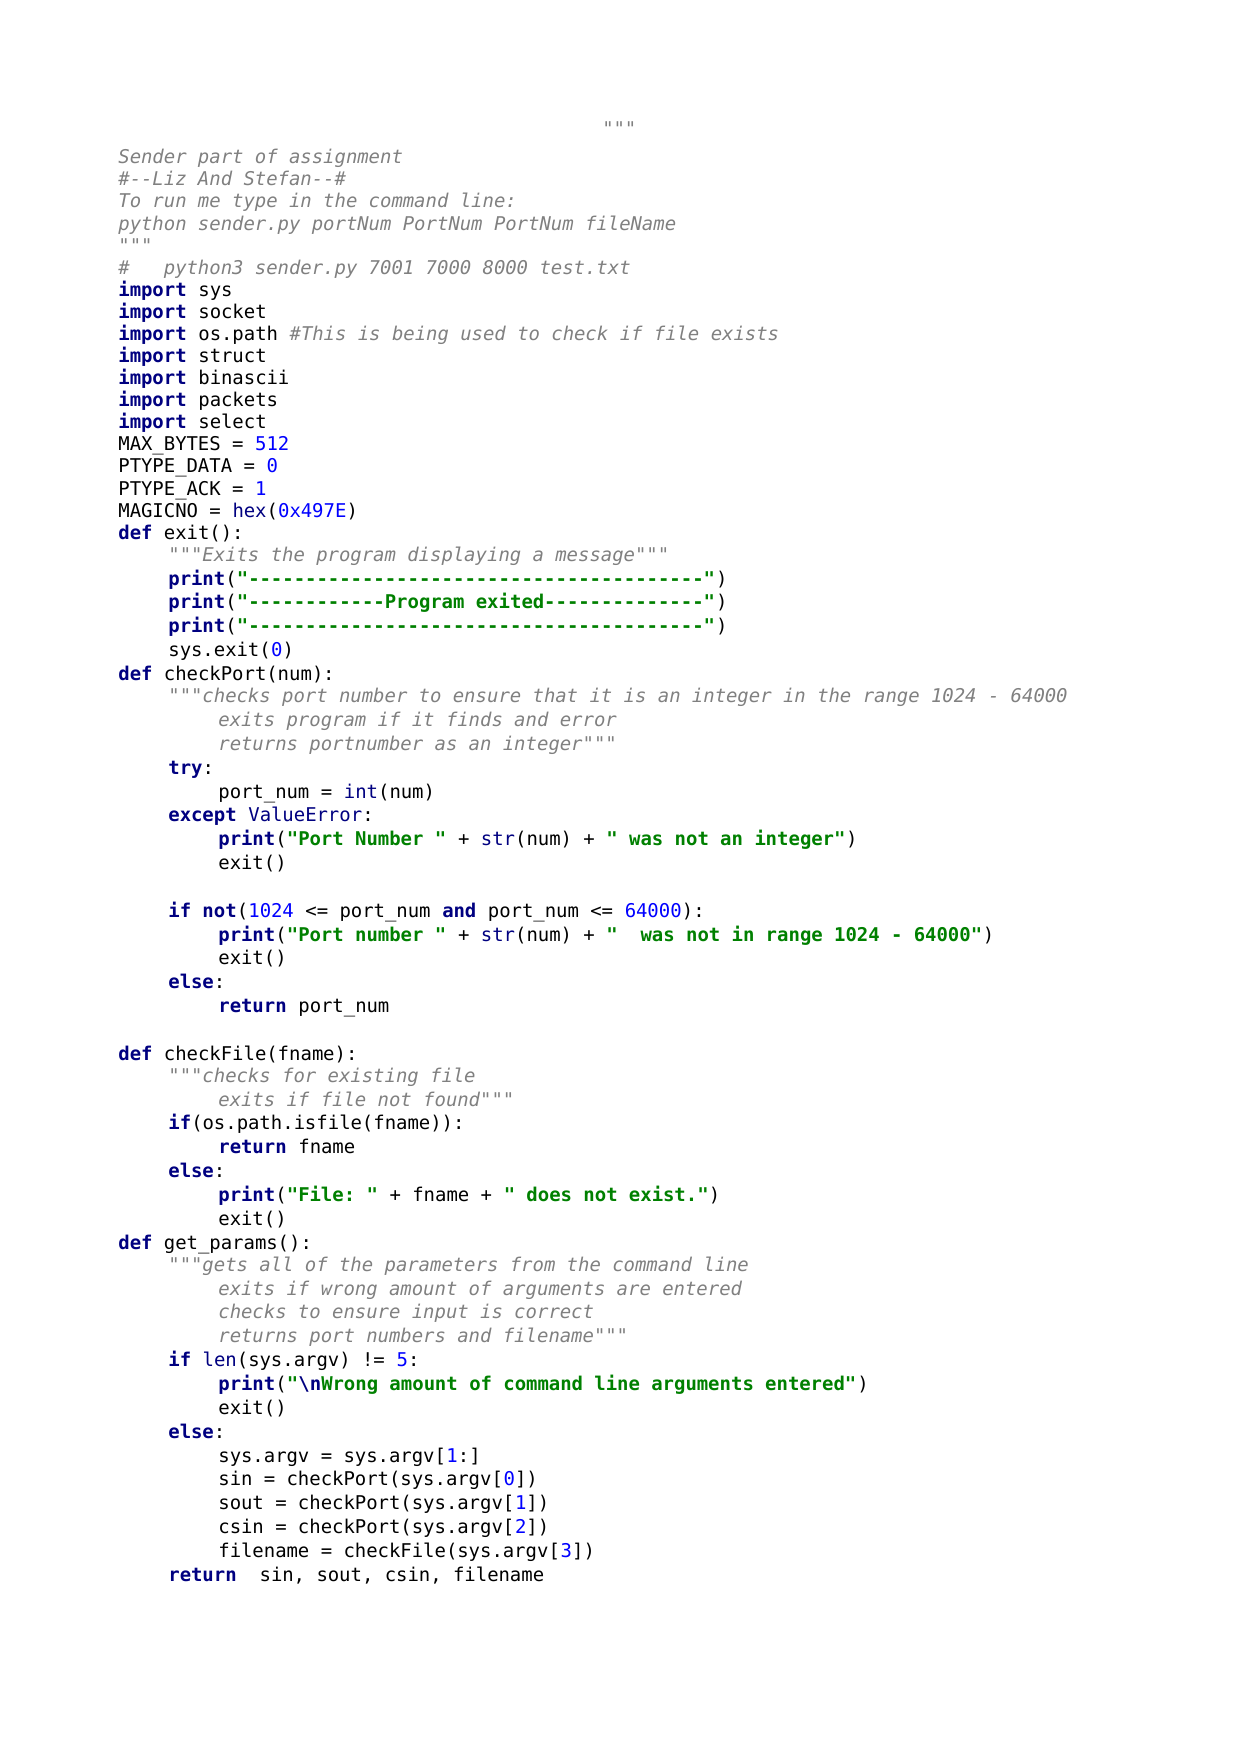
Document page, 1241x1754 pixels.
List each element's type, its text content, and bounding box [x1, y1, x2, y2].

text """Exits the program displaying a message""" [118, 544, 1122, 567]
text # python3 sender.py 7001 7000 8000 test.txt [118, 257, 1122, 279]
text csin = checkPort(sys.argv[2]) [118, 1516, 1122, 1540]
text import sys [118, 279, 1122, 301]
text exits if file not found""" [118, 1088, 1122, 1112]
text MAX_BYTES = 512 [118, 433, 1122, 455]
text """ [118, 234, 1122, 257]
text print("----------------------------------------") [118, 567, 1122, 591]
text def checkFile(fname): [118, 1042, 1122, 1064]
text returns portnumber as an integer""" [118, 733, 1122, 757]
text def get_params(): [118, 1231, 1122, 1253]
text python sender.py portNum PortNum PortNum fileName [118, 212, 1122, 234]
text import select [118, 411, 1122, 433]
text print("----------------------------------------") [118, 615, 1122, 639]
text return port_num [118, 995, 1122, 1019]
text To run me type in the command line: [118, 190, 1122, 212]
text PTYPE_DATA = 0 [118, 455, 1122, 477]
text #--Liz And Stefan--# [118, 168, 1122, 190]
text exit() [118, 852, 1122, 876]
text import packets [118, 389, 1122, 411]
text exit() [118, 947, 1122, 971]
text else: [118, 1160, 1122, 1184]
text print("Port Number " + str(num) + " was not an integer") [118, 828, 1122, 852]
text if len(sys.argv) != 5: [118, 1349, 1122, 1373]
text return sin, sout, csin, filename [118, 1564, 1122, 1587]
text try: [118, 757, 1122, 780]
text else: [118, 971, 1122, 995]
text import binascii [118, 367, 1122, 389]
text PTYPE_ACK = 1 [118, 477, 1122, 499]
text def checkPort(num): [118, 663, 1122, 685]
text sys.argv = sys.argv[1:] [118, 1444, 1122, 1468]
text return fname [118, 1136, 1122, 1160]
text else: [118, 1421, 1122, 1444]
text print("File: " + fname + " does not exist.") [118, 1184, 1122, 1208]
text MAGICNO = hex(0x497E) [118, 499, 1122, 522]
text """ [118, 118, 1122, 140]
text sout = checkPort(sys.argv[1]) [118, 1492, 1122, 1516]
text """gets all of the parameters from the command line [118, 1253, 1122, 1277]
text Sender part of assignment [118, 146, 1122, 168]
text def exit(): [118, 522, 1122, 544]
text """checks for existing file [118, 1064, 1122, 1088]
text sin = checkPort(sys.argv[0]) [118, 1468, 1122, 1492]
text print("\nWrong amount of command line arguments entered") [118, 1373, 1122, 1397]
text import struct [118, 345, 1122, 367]
text import os.path #This is being used to check if file exists [118, 323, 1122, 345]
text returns port numbers and filename""" [118, 1325, 1122, 1349]
text checks to ensure input is correct [118, 1301, 1122, 1325]
text """checks port number to ensure that it is an integer in the range 1024 - 64000 [118, 685, 1122, 709]
text exits if wrong amount of arguments are entered [118, 1277, 1122, 1301]
text exits program if it finds and error [118, 709, 1122, 733]
text import socket [118, 301, 1122, 323]
text exit() [118, 1397, 1122, 1421]
text if(os.path.isfile(fname)): [118, 1112, 1122, 1136]
text except ValueError: [118, 804, 1122, 828]
text print("Port number " + str(num) + " was not in range 1024 - 64000") [118, 923, 1122, 947]
text port_num = int(num) [118, 780, 1122, 804]
text if not(1024 <= port_num and port_num <= 64000): [118, 899, 1122, 923]
text exit() [118, 1208, 1122, 1231]
text print("------------Program exited--------------") [118, 591, 1122, 615]
text sys.exit(0) [118, 639, 1122, 663]
text filename = checkFile(sys.argv[3]) [118, 1540, 1122, 1564]
